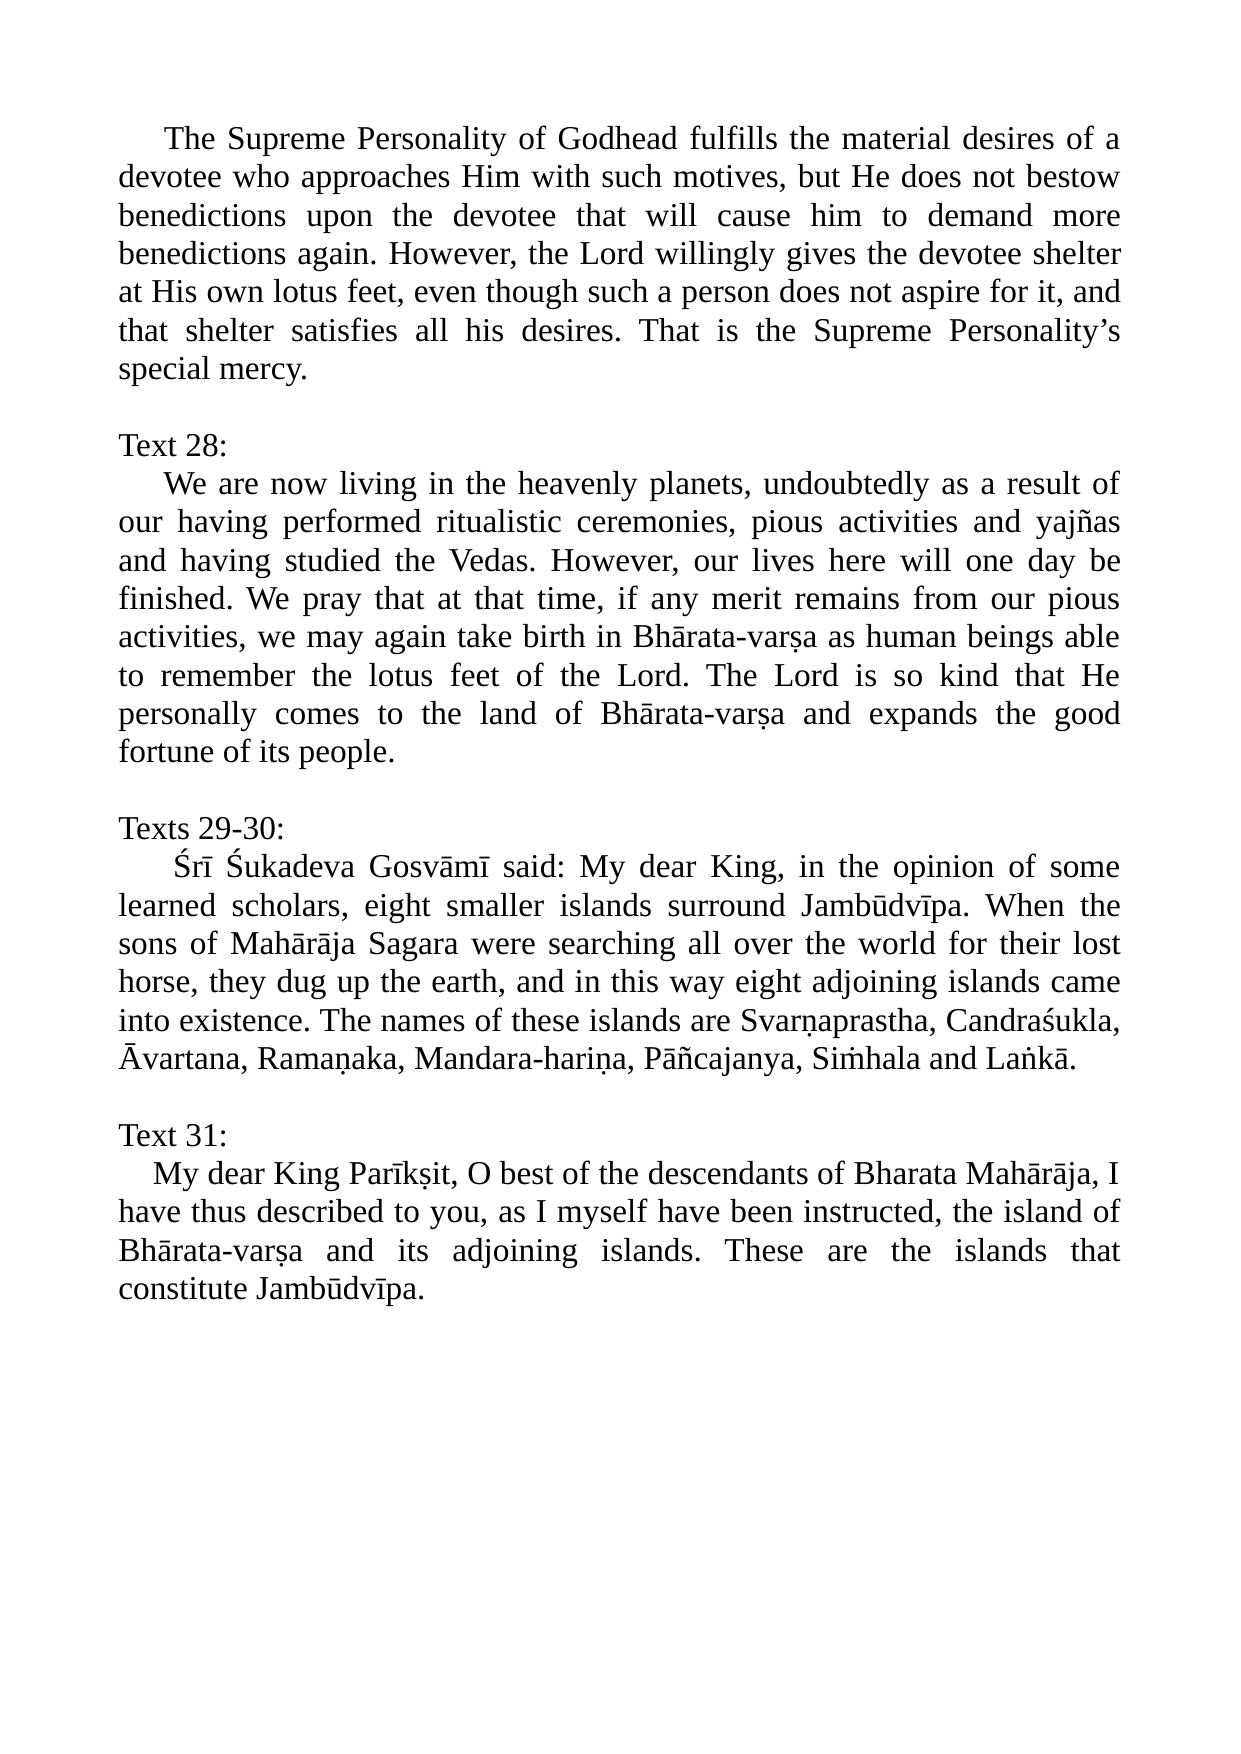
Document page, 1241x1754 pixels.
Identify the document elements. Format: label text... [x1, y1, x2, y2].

text Texts 29-30: [118, 808, 1122, 846]
text Text 31: [118, 1115, 1122, 1153]
text Text 28: [118, 425, 1122, 463]
text The Supreme Personality of Godhead fulfills the material desires of a devotee who approaches Him with such motives, but He does not bestow benedictions upon the devotee that will cause him to demand more benedictions again. However, the Lord willingly gives the devotee shelter at His own lotus feet, even though such a person does not aspire for it, and that shelter satisfies all his desires. That is the Supreme Personality’s special mercy. [118, 118, 1122, 386]
text My dear King Parīkṣit, O best of the descendants of Bharata Mahārāja, I have thus described to you, as I myself have been instructed, the island of Bhārata-varṣa and its adjoining islands. These are the islands that constitute Jambūdvīpa. [118, 1153, 1122, 1306]
text Śrī Śukadeva Gosvāmī said: My dear King, in the opinion of some learned scholars, eight smaller islands surround Jambūdvīpa. When the sons of Mahārāja Sagara were searching all over the world for their lost horse, they dug up the earth, and in this way eight adjoining islands came into existence. The names of these islands are Svarṇaprastha, Candraśukla, Āvartana, Ramaṇaka, Mandara-hariṇa, Pāñcajanya, Siṁhala and Laṅkā. [118, 846, 1122, 1076]
text We are now living in the heavenly planets, undoubtedly as a result of our having performed ritualistic ceremonies, pious activities and yajñas and having studied the Vedas. However, our lives here will one day be finished. We pray that at that time, if any merit remains from our pious activities, we may again take birth in Bhārata-varṣa as human beings able to remember the lotus feet of the Lord. The Lord is so kind that He personally comes to the land of Bhārata-varṣa and expands the good fortune of its people. [118, 463, 1122, 770]
